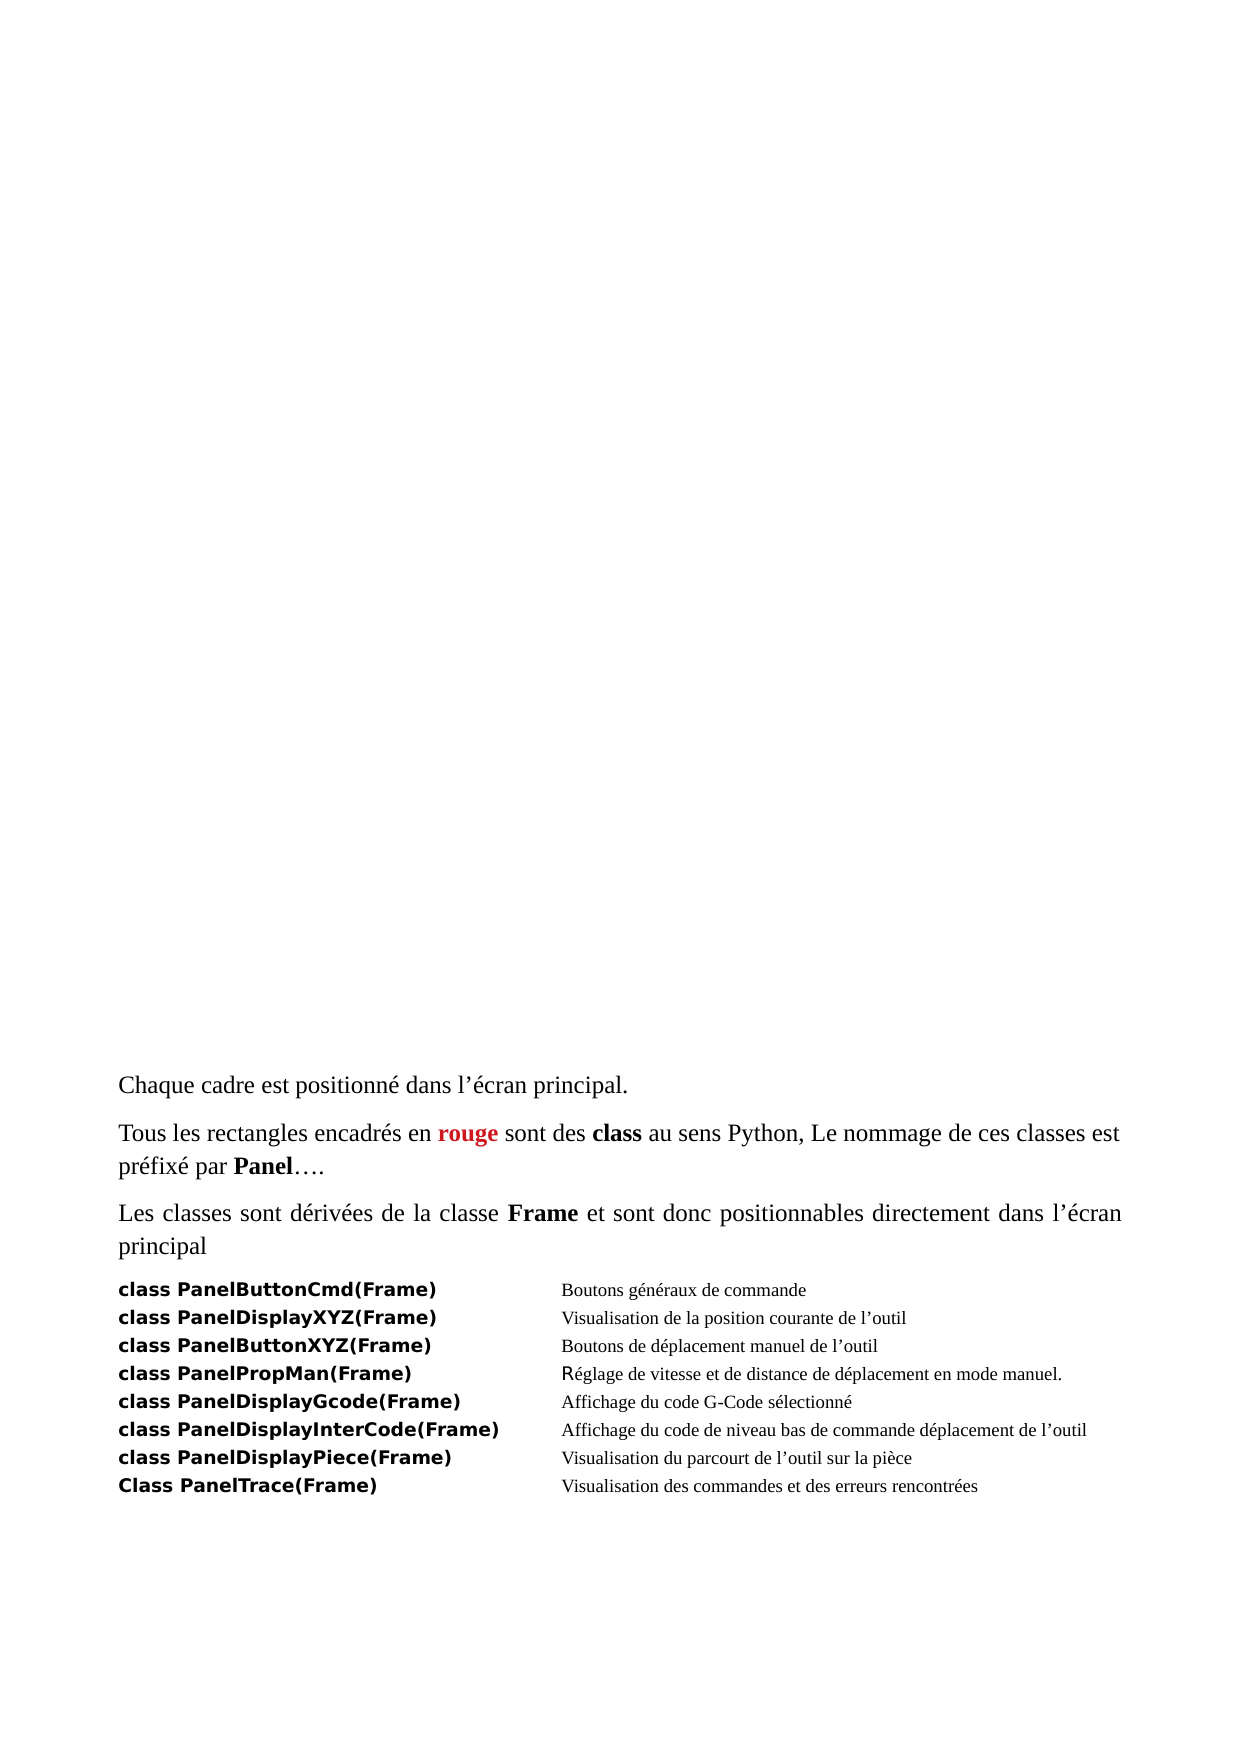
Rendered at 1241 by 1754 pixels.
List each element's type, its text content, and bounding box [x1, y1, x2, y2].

subtitle class PanelButtonCmd(Frame) Boutons généraux de commande [118, 1279, 1122, 1301]
subtitle class PanelDisplayXYZ(Frame) Visualisation de la position courante de l’outil [118, 1307, 1122, 1329]
subtitle Class PanelTrace(Frame) Visualisation des commandes et des erreurs rencontrées [118, 1474, 1122, 1496]
subtitle class PanelDisplayPiece(Frame) Visualisation du parcourt de l’outil sur la pièce [118, 1447, 1122, 1468]
subtitle class PanelButtonXYZ(Frame) Boutons de déplacement manuel de l’outil [118, 1335, 1122, 1357]
subtitle class PanelDisplayInterCode(Frame) Affichage du code de niveau bas de commande déplacement de l’outil [118, 1419, 1122, 1441]
subtitle Les classes sont dérivées de la classe Frame et sont donc positionnables directement dans l’écran principal [118, 1198, 1122, 1260]
subtitle class PanelPropMan(Frame) Réglage de vitesse et de distance de déplacement en mode manuel. [118, 1363, 1122, 1385]
subtitle Tous les rectangles encadrés en rouge sont des class au sens Python, Le nommage de ces classes est préfixé par Panel…. [118, 1118, 1122, 1179]
subtitle Chaque cadre est positionné dans l’écran principal. [118, 1070, 1122, 1099]
subtitle class PanelDisplayGcode(Frame) Affichage du code G-Code sélectionné [118, 1391, 1122, 1413]
